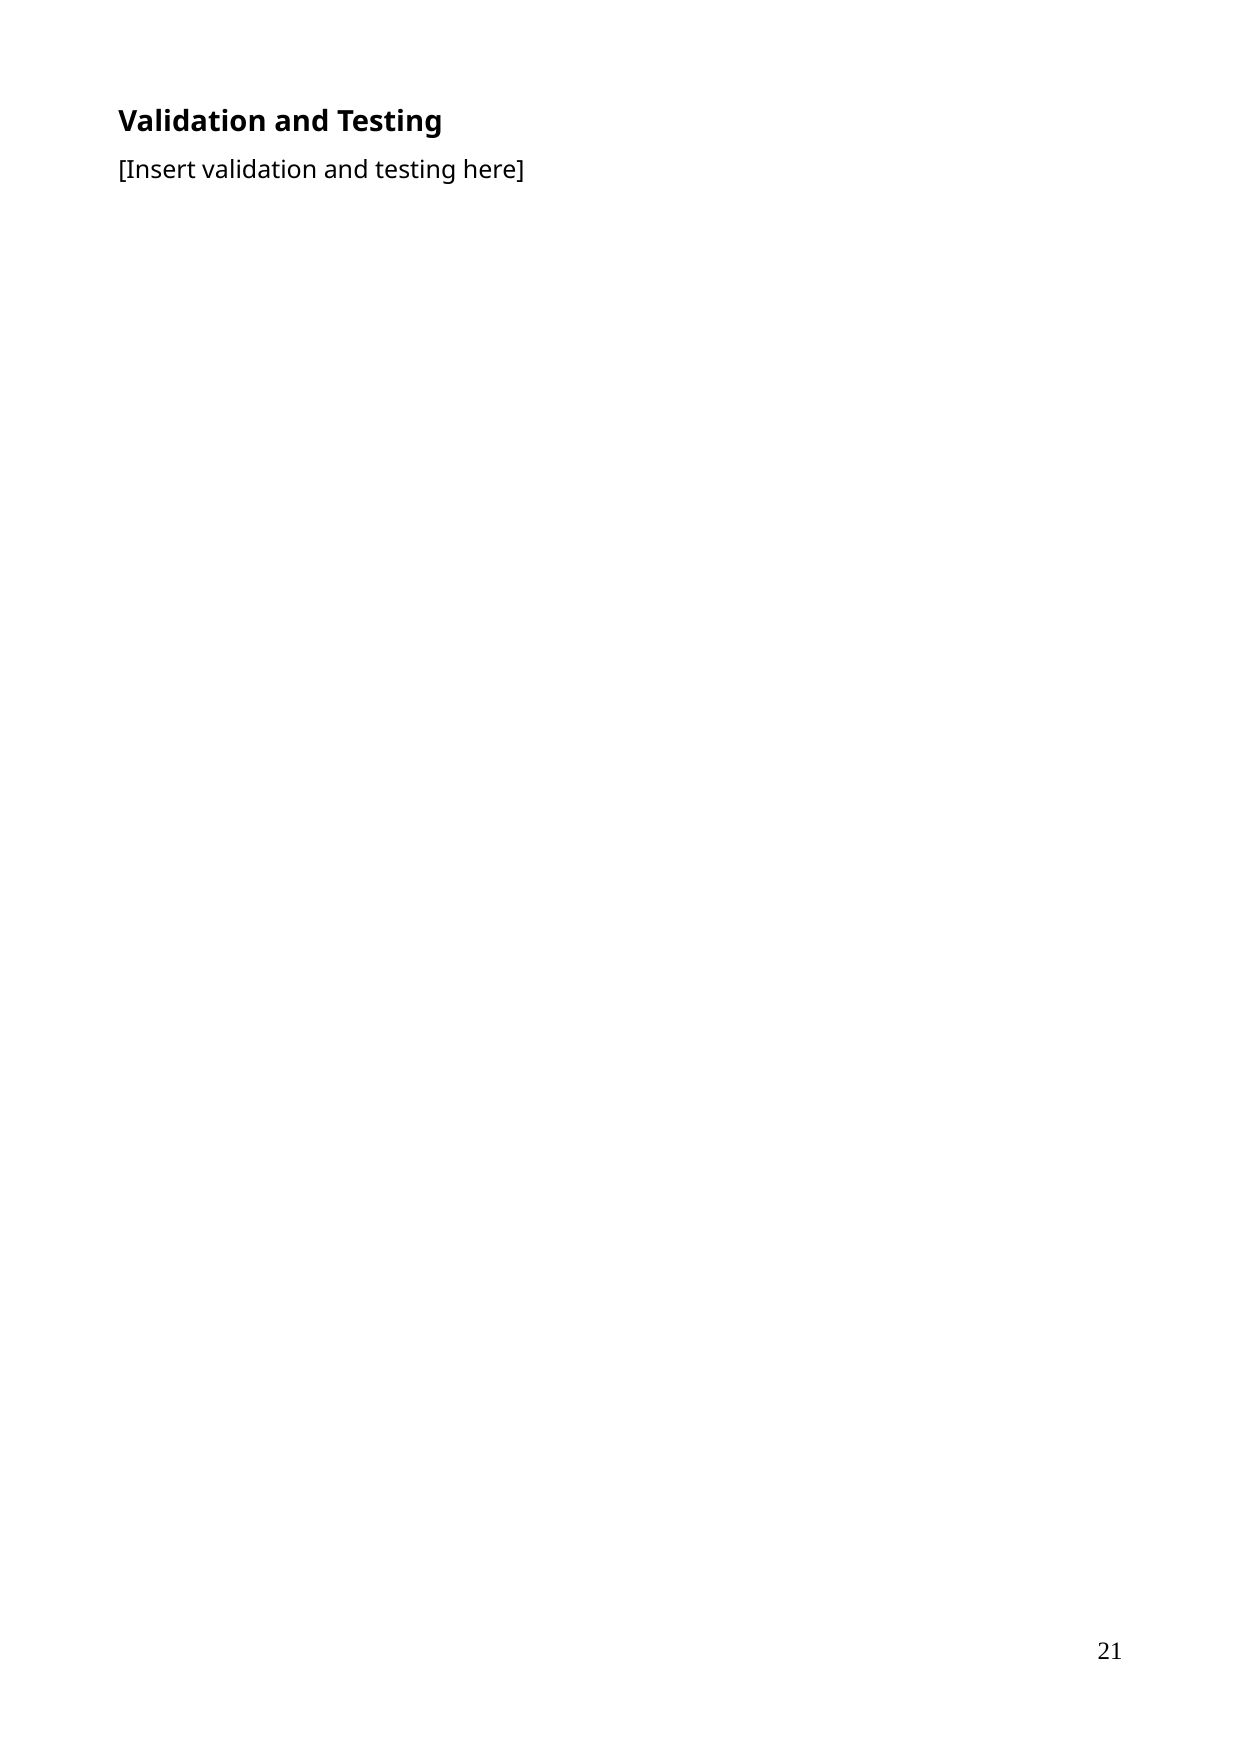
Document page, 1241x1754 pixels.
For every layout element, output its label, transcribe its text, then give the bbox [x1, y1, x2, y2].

subtitle Validation and Testing [118, 100, 1122, 140]
text [Insert validation and testing here] [118, 152, 1122, 186]
